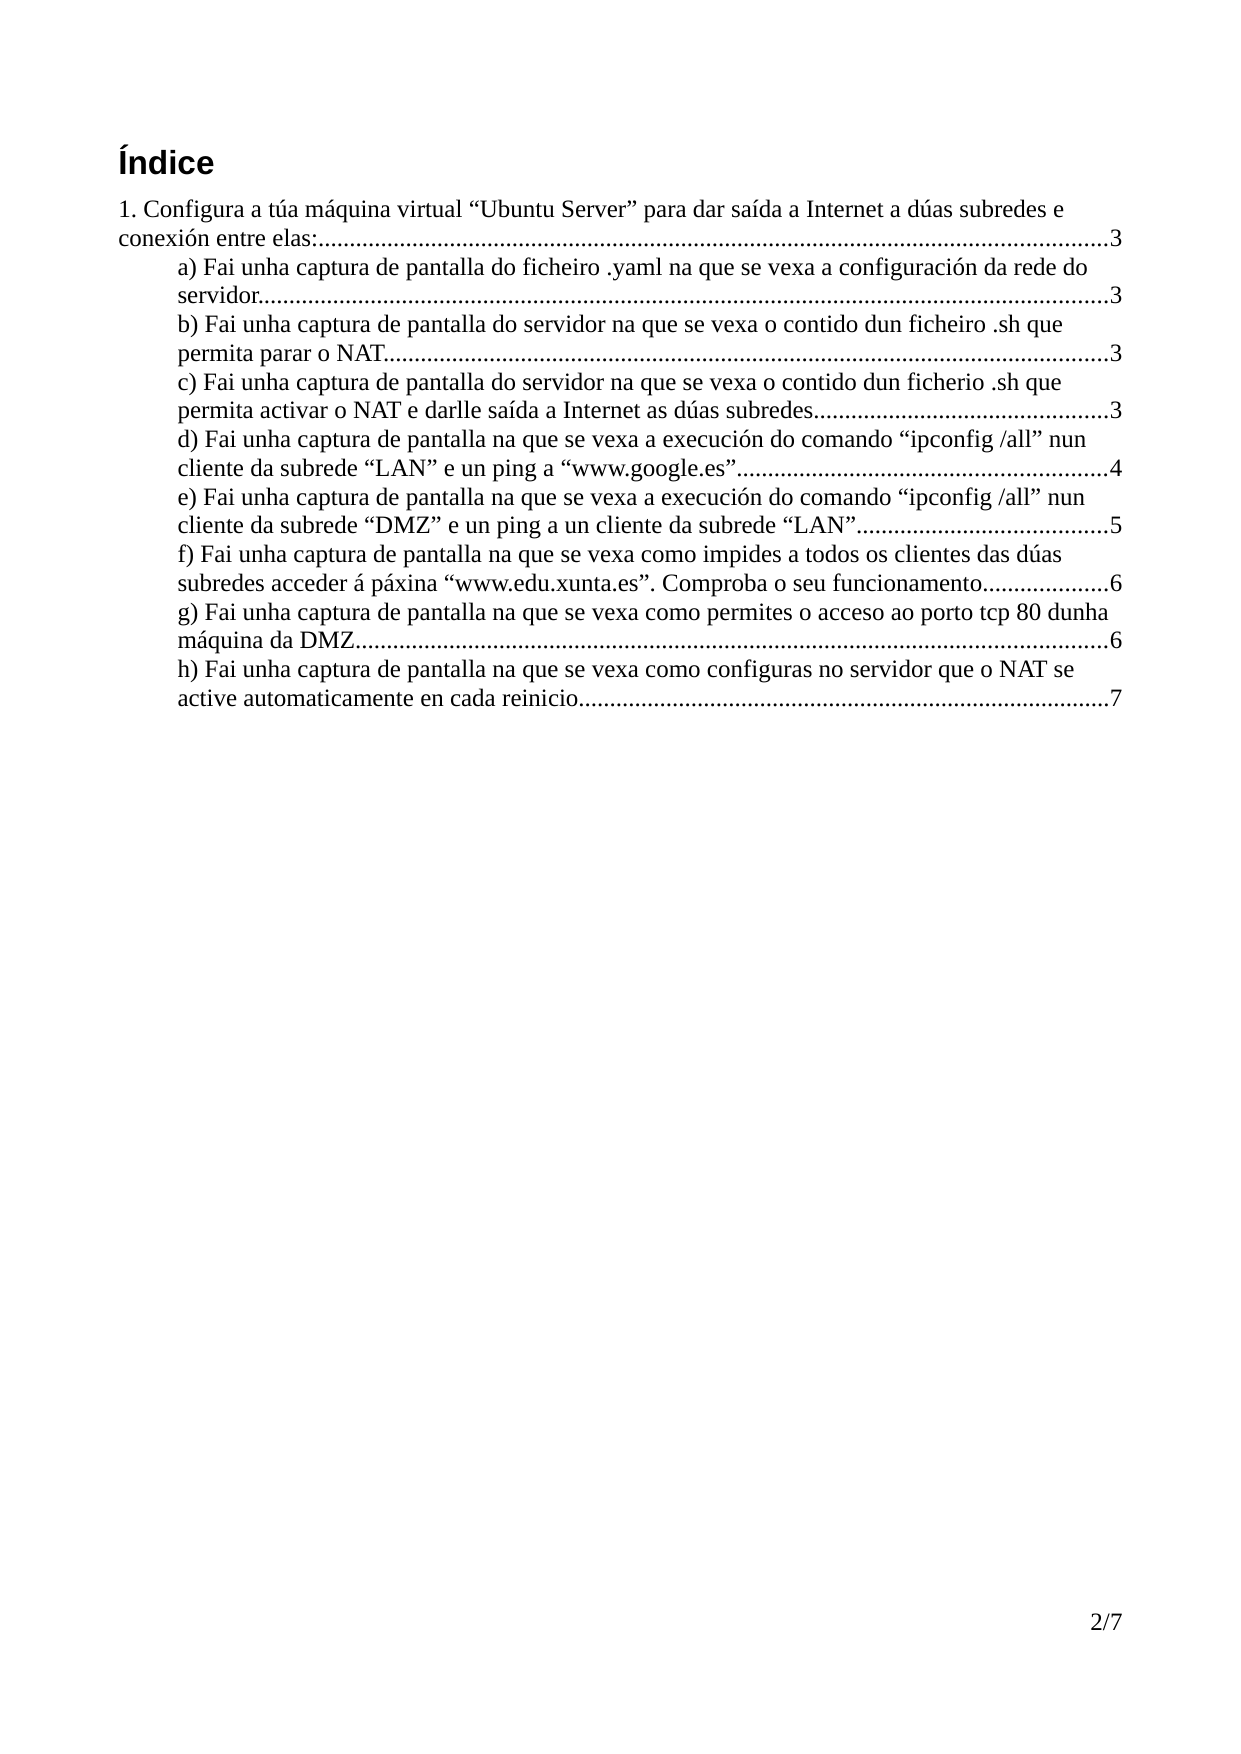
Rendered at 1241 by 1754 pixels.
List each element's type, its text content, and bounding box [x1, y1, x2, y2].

text f) Fai unha captura de pantalla na que se vexa como impides a todos os clientes das dúas subredes acceder á páxina “www.edu.xunta.es”. Comproba o seu funcionamento. 6 [177, 539, 1122, 597]
text e) Fai unha captura de pantalla na que se vexa a execución do comando “ipconfig /all” nun cliente da subrede “DMZ” e un ping a un cliente da subrede “LAN”. 5 [177, 482, 1122, 539]
text c) Fai unha captura de pantalla do servidor na que se vexa o contido dun ficherio .sh que permita activar o NAT e darlle saída a Internet as dúas subredes. 3 [177, 367, 1122, 424]
text b) Fai unha captura de pantalla do servidor na que se vexa o contido dun ficheiro .sh que permita parar o NAT. 3 [177, 309, 1122, 367]
text g) Fai unha captura de pantalla na que se vexa como permites o acceso ao porto tcp 80 dunha máquina da DMZ. 6 [177, 597, 1122, 654]
text d) Fai unha captura de pantalla na que se vexa a execución do comando “ipconfig /all” nun cliente da subrede “LAN” e un ping a “www.google.es”. 4 [177, 424, 1122, 482]
text h) Fai unha captura de pantalla na que se vexa como configuras no servidor que o NAT se active automaticamente en cada reinicio. 7 [177, 654, 1122, 712]
text a) Fai unha captura de pantalla do ficheiro .yaml na que se vexa a configuración da rede do servidor. 3 [177, 252, 1122, 309]
subtitle Índice [118, 143, 1122, 182]
text 1. Configura a túa máquina virtual “Ubuntu Server” para dar saída a Internet a dúas subredes e conexión entre elas: 3 [118, 194, 1122, 252]
